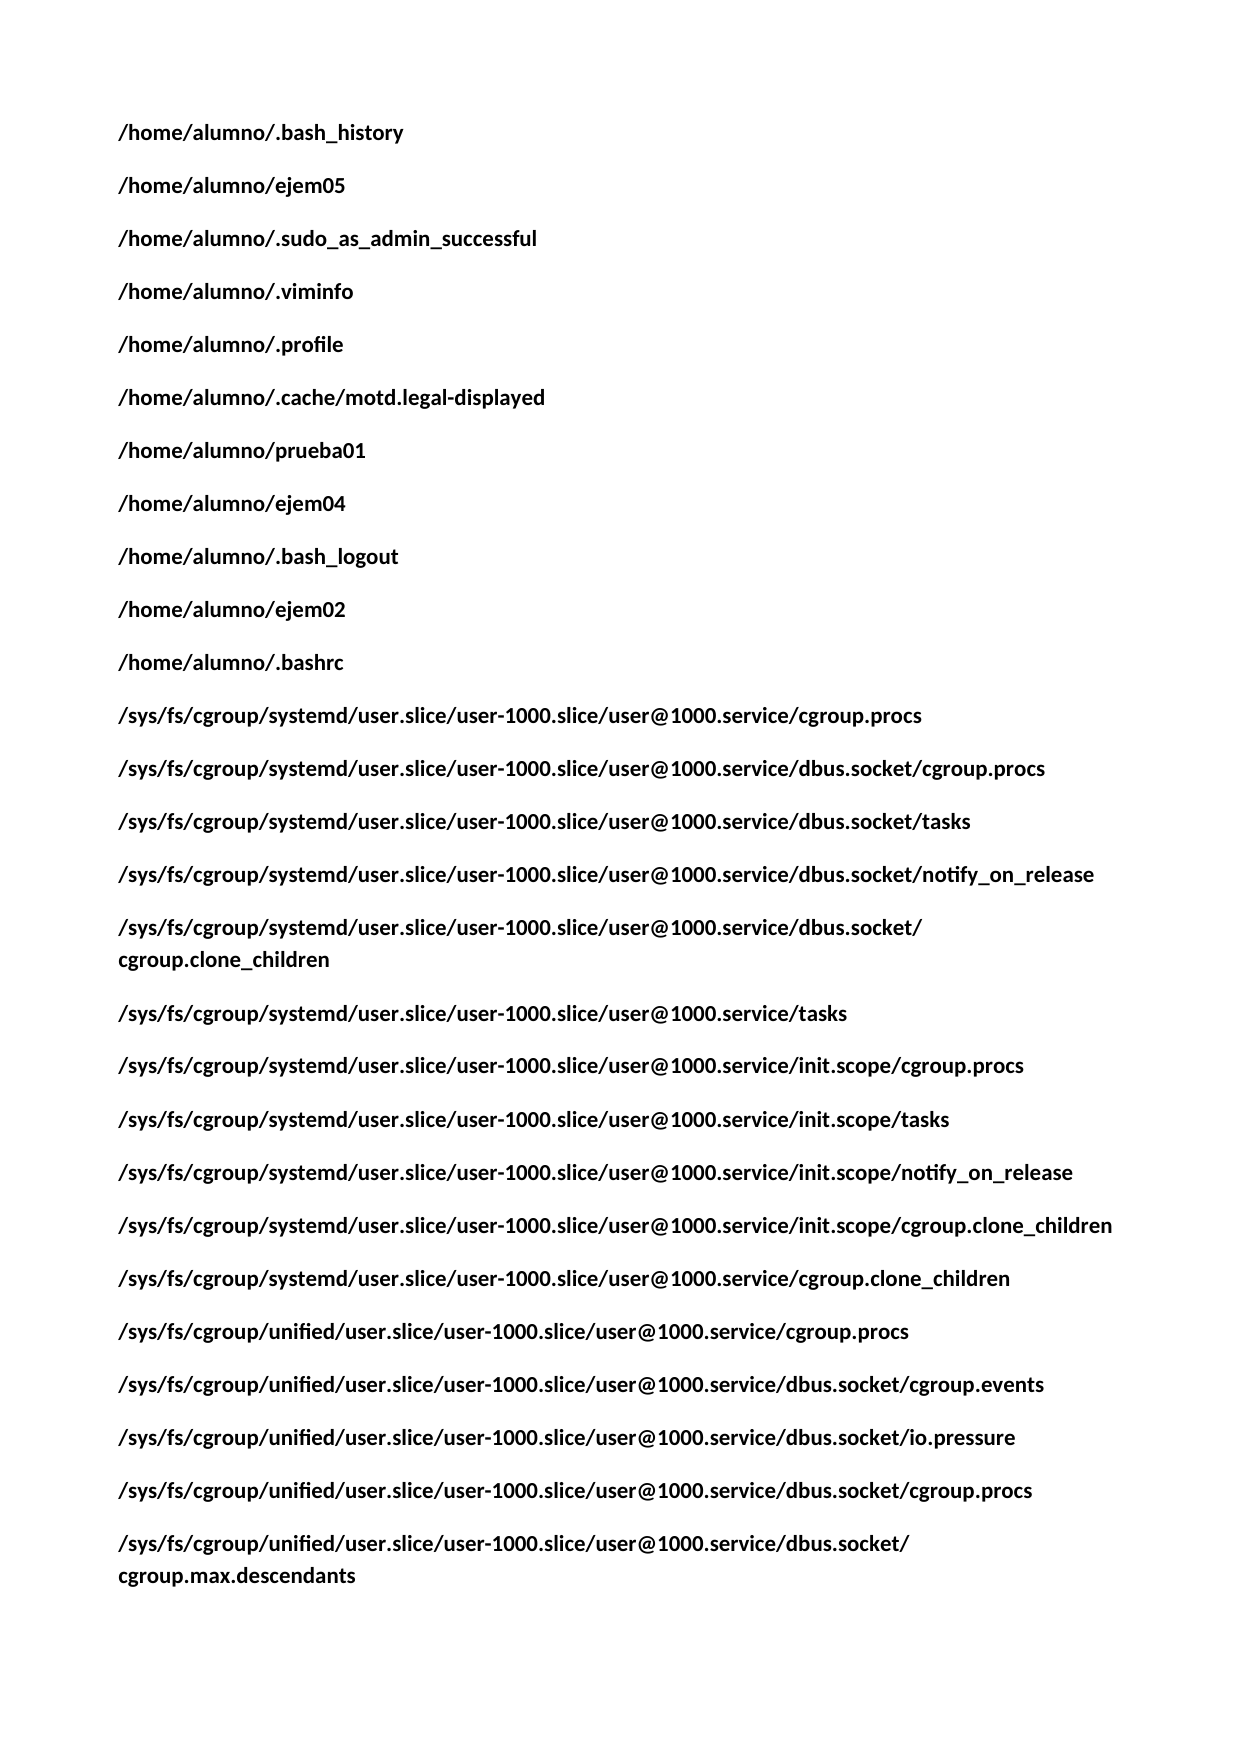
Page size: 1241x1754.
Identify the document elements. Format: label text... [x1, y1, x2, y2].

text /sys/fs/cgroup/systemd/user.slice/user-1000.slice/user@1000.service/tasks [118, 999, 1122, 1027]
text /home/alumno/ejem02 [118, 595, 1122, 623]
text /sys/fs/cgroup/systemd/user.slice/user-1000.slice/user@1000.service/dbus.socket/tasks [118, 807, 1122, 835]
text /home/alumno/.bash_logout [118, 542, 1122, 570]
text /home/alumno/prueba01 [118, 436, 1122, 464]
text /home/alumno/.bashrc [118, 648, 1122, 676]
text /sys/fs/cgroup/unified/user.slice/user-1000.slice/user@1000.service/dbus.socket/io.pressure [118, 1423, 1122, 1451]
text /sys/fs/cgroup/systemd/user.slice/user-1000.slice/user@1000.service/init.scope/cgroup.procs [118, 1052, 1122, 1080]
text /home/alumno/ejem05 [118, 171, 1122, 199]
text /home/alumno/.cache/motd.legal-displayed [118, 383, 1122, 411]
text /sys/fs/cgroup/unified/user.slice/user-1000.slice/user@1000.service/dbus.socket/cgroup.events [118, 1370, 1122, 1398]
text /home/alumno/.viminfo [118, 277, 1122, 305]
text /home/alumno/.profile [118, 330, 1122, 358]
text /sys/fs/cgroup/systemd/user.slice/user-1000.slice/user@1000.service/dbus.socket/notify_on_release [118, 860, 1122, 888]
text /sys/fs/cgroup/systemd/user.slice/user-1000.slice/user@1000.service/init.scope/notify_on_release [118, 1158, 1122, 1186]
text /home/alumno/.bash_history [118, 118, 1122, 146]
text /sys/fs/cgroup/systemd/user.slice/user-1000.slice/user@1000.service/cgroup.procs [118, 701, 1122, 729]
text /sys/fs/cgroup/unified/user.slice/user-1000.slice/user@1000.service/dbus.socket/cgroup.max.descendants [118, 1529, 1122, 1589]
text /sys/fs/cgroup/unified/user.slice/user-1000.slice/user@1000.service/cgroup.procs [118, 1317, 1122, 1345]
text /home/alumno/.sudo_as_admin_successful [118, 224, 1122, 252]
text /home/alumno/ejem04 [118, 489, 1122, 517]
text /sys/fs/cgroup/systemd/user.slice/user-1000.slice/user@1000.service/init.scope/tasks [118, 1105, 1122, 1133]
text /sys/fs/cgroup/systemd/user.slice/user-1000.slice/user@1000.service/cgroup.clone_children [118, 1264, 1122, 1292]
text /sys/fs/cgroup/systemd/user.slice/user-1000.slice/user@1000.service/dbus.socket/cgroup.procs [118, 754, 1122, 782]
text /sys/fs/cgroup/systemd/user.slice/user-1000.slice/user@1000.service/init.scope/cgroup.clone_children [118, 1211, 1122, 1239]
text /sys/fs/cgroup/systemd/user.slice/user-1000.slice/user@1000.service/dbus.socket/cgroup.clone_children [118, 913, 1122, 974]
text /sys/fs/cgroup/unified/user.slice/user-1000.slice/user@1000.service/dbus.socket/cgroup.procs [118, 1476, 1122, 1504]
